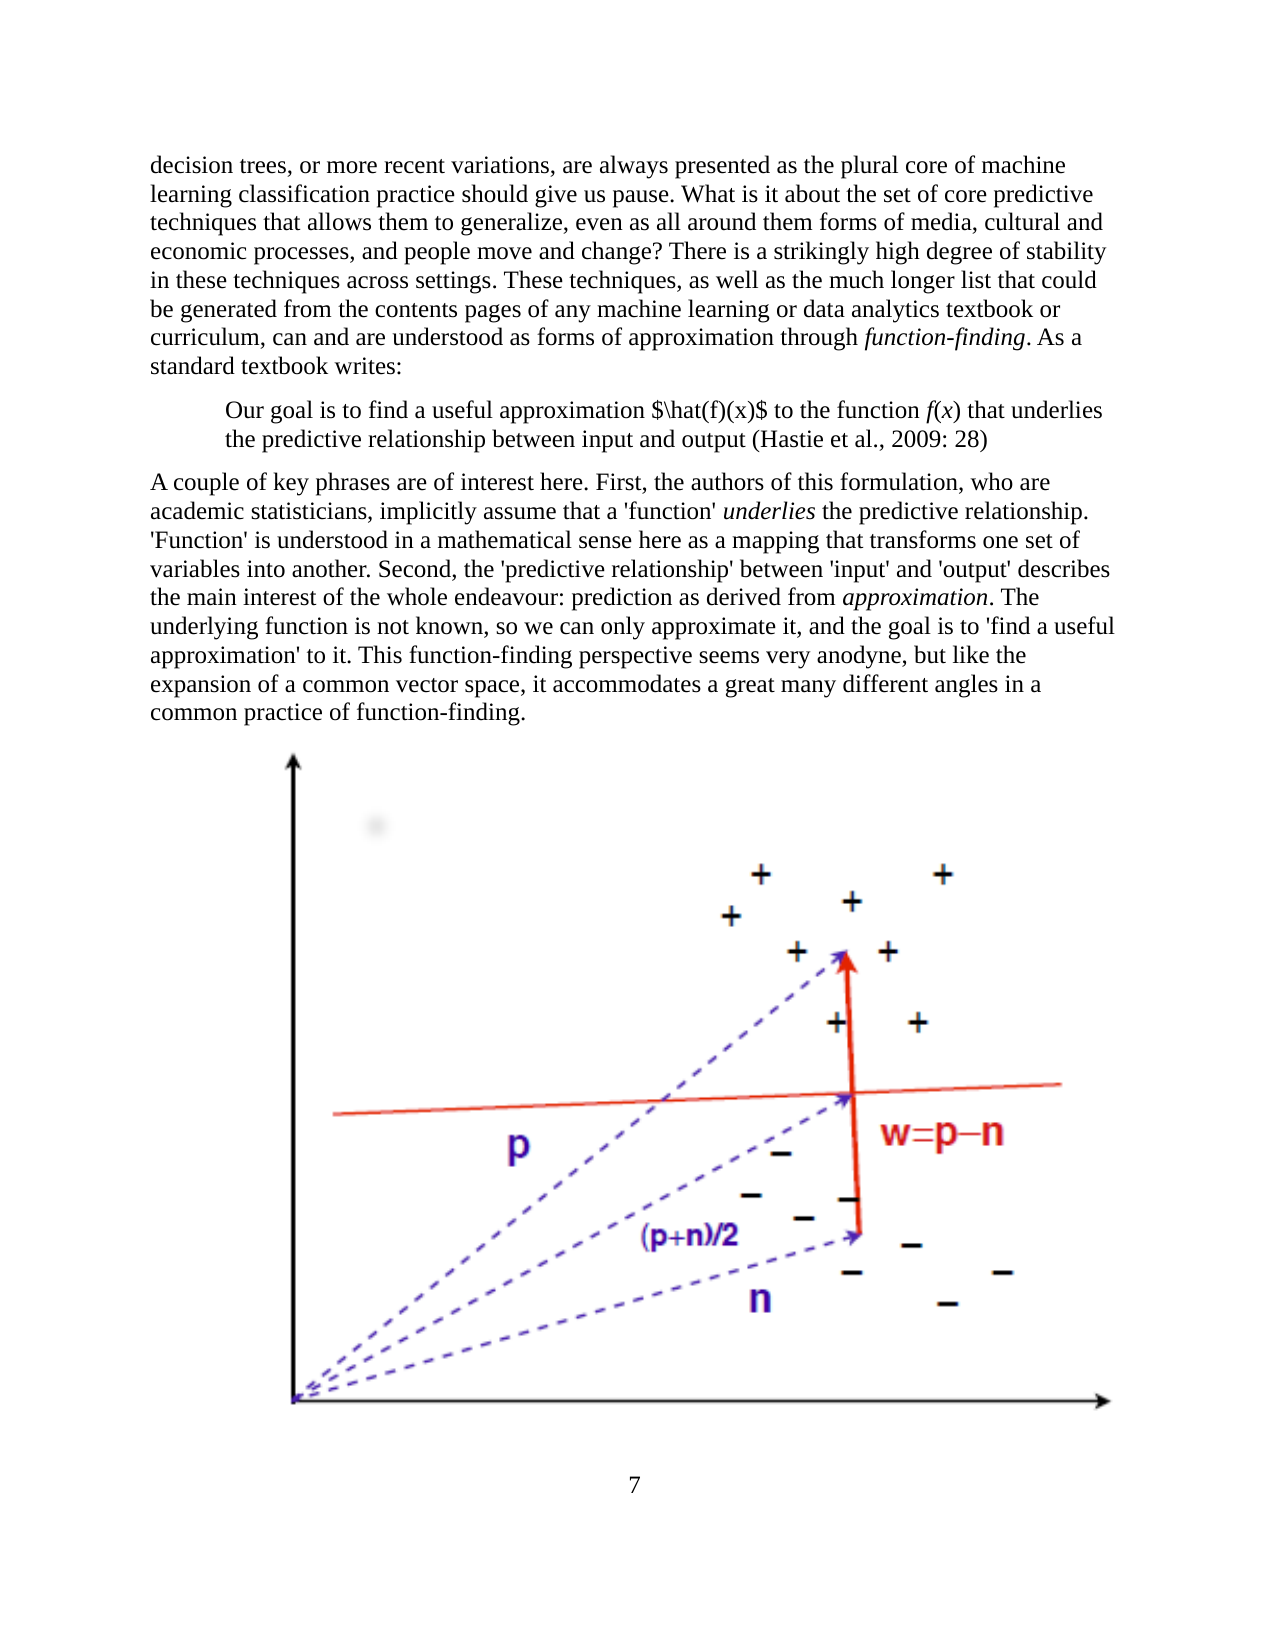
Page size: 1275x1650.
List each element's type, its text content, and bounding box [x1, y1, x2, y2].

text Our goal is to find a useful approximation $\hat(f)(x)$ to the function f(x) that underlies the predictive relationship between input and output (Hastie et al., 2009: 28) [225, 395, 1125, 452]
text decision trees, or more recent variations, are always presented as the plural core of machine learning classification practice should give us pause. What is it about the set of core predictive techniques that allows them to generalize, even as all around them forms of media, cultural and economic processes, and people move and change? There is a strikingly high degree of stability in these techniques across settings. These techniques, as well as the much longer list that could be generated from the contents pages of any machine learning or data analytics textbook or curriculum, can and are understood as forms of approximation through function-finding. As a standard textbook writes: [150, 150, 1125, 380]
text A couple of key phrases are of interest here. First, the authors of this formulation, who are academic statisticians, implicitly assume that a 'function' underlies the predictive relationship. 'Function' is understood in a mathematical sense here as a mapping that transforms one set of variables into another. Second, the 'predictive relationship' between 'input' and 'output' describes the main interest of the whole endeavour: prediction as derived from approximation. The underlying function is not known, so we can only approximate it, and the goal is to 'find a useful approximation' to it. This function-finding perspective seems very anodyne, but like the expansion of a common vector space, it accommodates a great many different angles in a common practice of function-finding. [150, 467, 1125, 726]
picture [150, 735, 1194, 1436]
